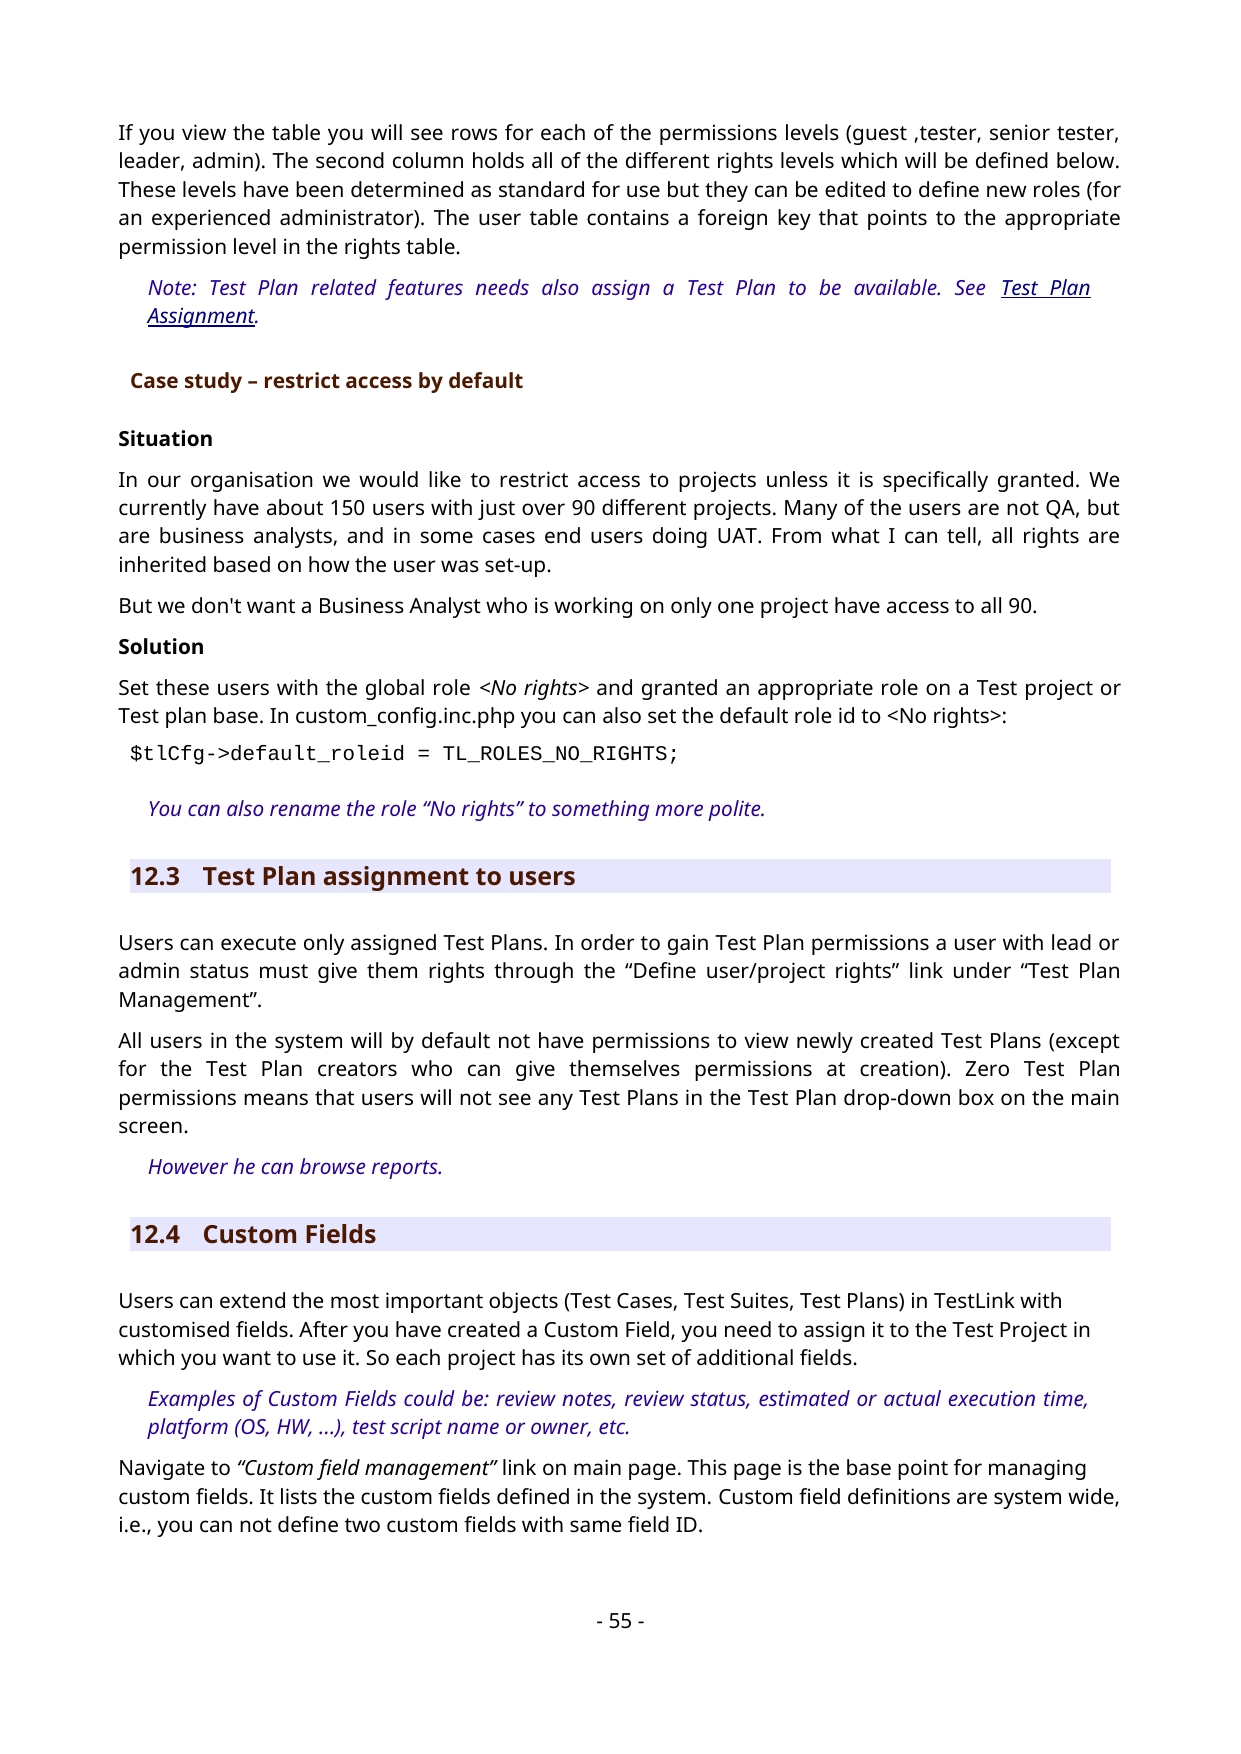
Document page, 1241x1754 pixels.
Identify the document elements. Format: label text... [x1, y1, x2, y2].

text Solution [118, 632, 1122, 660]
text If you view the table you will see rows for each of the permissions levels (guest ,tester, senior tester, leader, admin). The second column holds all of the different rights levels which will be defined below. These levels have been determined as standard for use but they can be edited to define new roles (for an experienced administrator). The user table contains a foreign key that points to the appropriate permission level in the rights table. [118, 118, 1122, 260]
text Situation [118, 424, 1122, 452]
text You can also rename the role “No rights” to something more polite. [148, 794, 1093, 822]
text Users can execute only assigned Test Plans. In order to gain Test Plan permissions a user with lead or admin status must give them rights through the “Define user/project rights” link under “Test Plan Management”. [118, 928, 1122, 1013]
subtitle Case study – restrict access by default [130, 366, 1111, 394]
text But we don't want a Business Analyst who is working on only one project have access to all 90. [118, 591, 1122, 619]
text In our organisation we would like to restrict access to projects unless it is specifically granted. We currently have about 150 users with just over 90 different projects. Many of the users are not QA, but are business analysts, and in some cases end users doing UAT. From what I can tell, all rights are inherited based on how the user was set-up. [118, 465, 1122, 578]
subtitle Test Plan assignment to users [130, 859, 1111, 893]
text Navigate to “Custom field management” link on main page. This page is the base point for managing custom fields. It lists the custom fields defined in the system. Custom field definitions are system wide, i.e., you can not define two custom fields with same field ID. [118, 1453, 1122, 1567]
text However he can browse reports. [148, 1152, 1093, 1181]
text Note: Test Plan related features needs also assign a Test Plan to be available. See Test Plan Assignment. [148, 273, 1093, 330]
text Users can extend the most important objects (Test Cases, Test Suites, Test Plans) in TestLink with customised fields. After you have created a Custom Field, you need to assign it to the Test Project in which you want to use it. So each project has its own set of additional fields. [118, 1286, 1122, 1372]
text Examples of Custom Fields could be: review notes, review status, estimated or actual execution time, platform (OS, HW, ...), test script name or owner, etc. [148, 1384, 1093, 1441]
text $tlCfg->default_roleid = TL_ROLES_NO_RIGHTS; [130, 743, 1122, 767]
subtitle Custom Fields [130, 1217, 1111, 1251]
text All users in the system will by default not have permissions to view newly created Test Plans (except for the Test Plan creators who can give themselves permissions at creation). Zero Test Plan permissions means that users will not see any Test Plans in the Test Plan drop-down box on the main screen. [118, 1026, 1122, 1140]
text Set these users with the global role <No rights> and granted an appropriate role on a Test project or Test plan base. In custom_config.inc.php you can also set the default role id to <No rights>: [118, 673, 1122, 730]
